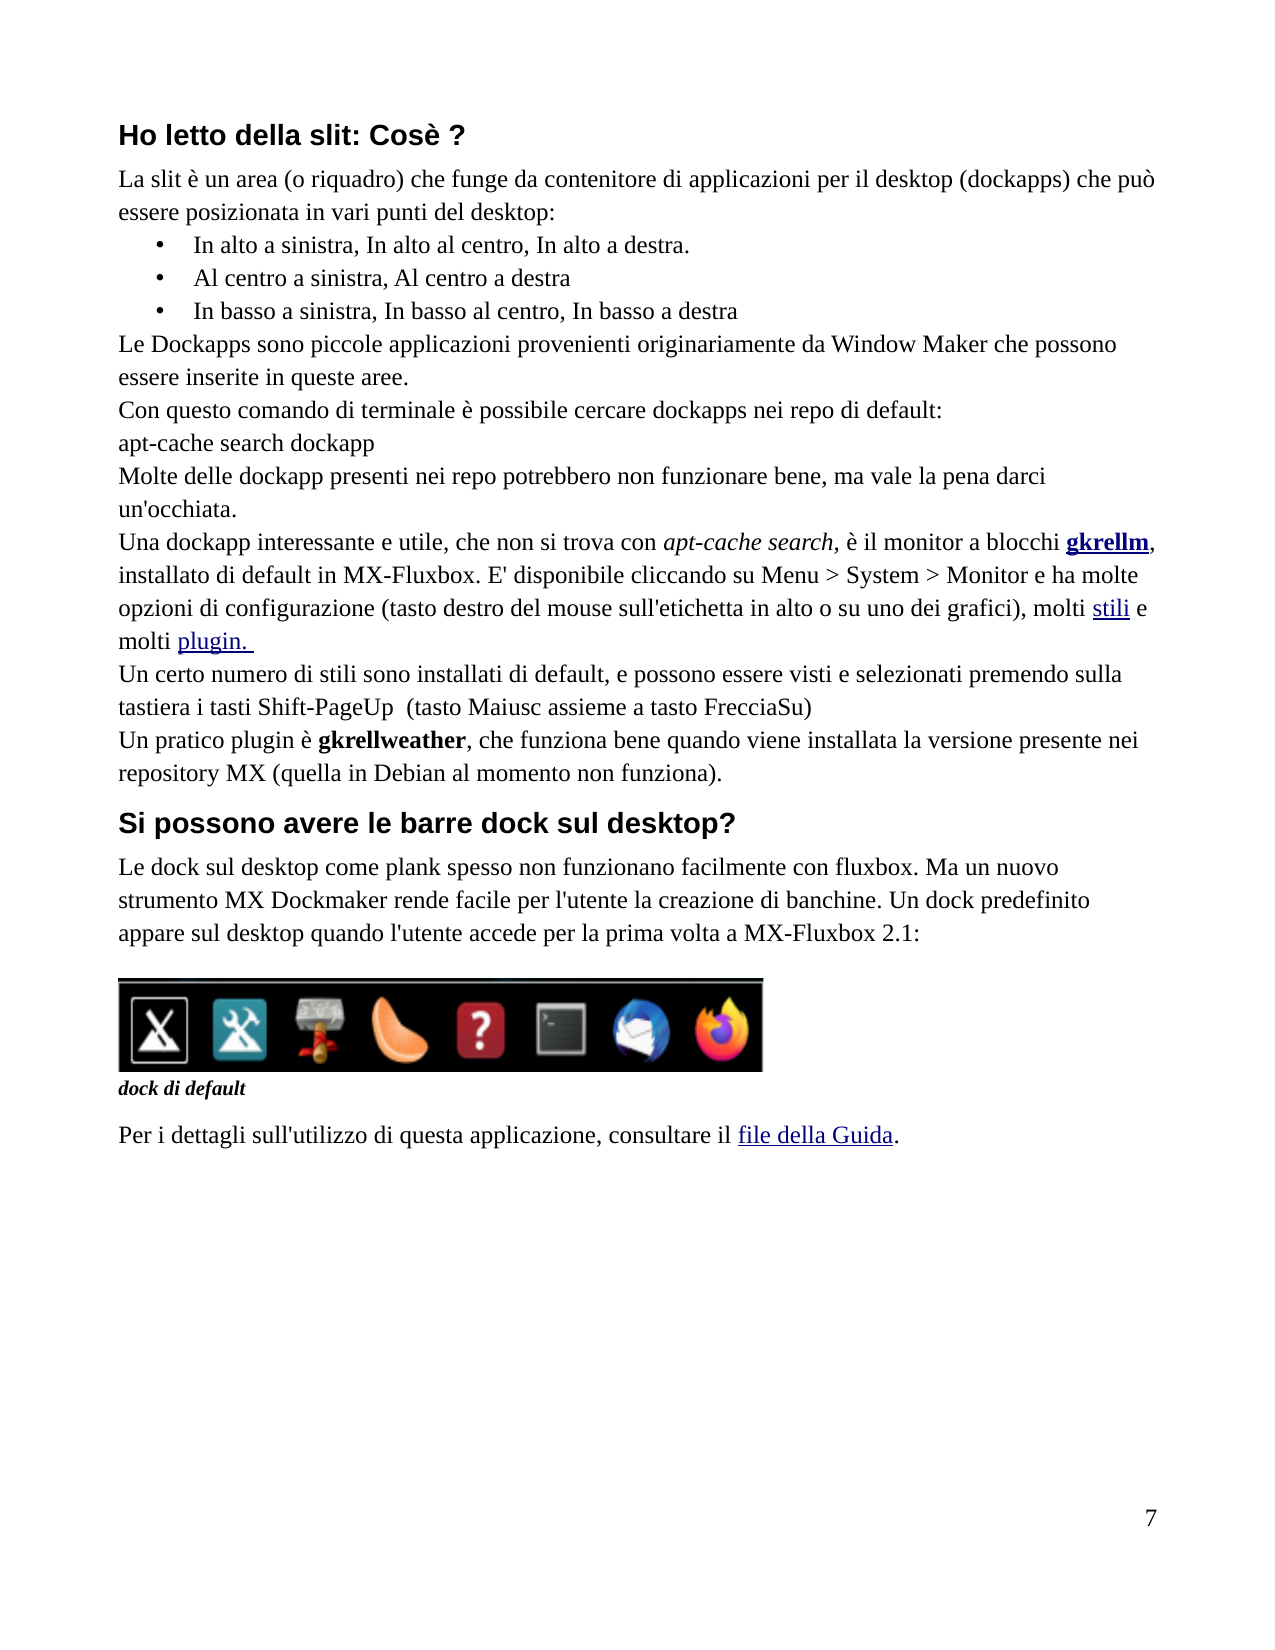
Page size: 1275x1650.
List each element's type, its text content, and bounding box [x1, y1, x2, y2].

list In basso a sinistra, In basso al centro, In basso a destra [156, 296, 1157, 325]
list apt-cache search dockapp [118, 428, 1157, 457]
list Al centro a sinistra, Al centro a destra [156, 263, 1157, 292]
list In alto a sinistra, In alto al centro, In alto a destra. [156, 230, 1157, 259]
text Le dock sul desktop come plank spesso non funzionano facilmente con fluxbox. Ma un nuovo strumento MX Dockmaker rende facile per l'utente la creazione di banchine. Un dock predefinito appare sul desktop quando l'utente accede per la prima volta a MX-Fluxbox 2.1: [118, 852, 1157, 947]
subtitle Ho letto della slit: Cosè ? [118, 118, 1157, 152]
picture [118, 978, 764, 1072]
text Doddock di default [118, 1072, 763, 1101]
list Un pratico plugin è gkrellweather, che funziona bene quando viene installata la versione presente nei repository MX (quella in Debian al momento non funziona). [118, 726, 1157, 787]
list Una dockapp interessante e utile, che non si trova con apt-cache search, è il monitor a blocchi gkrellm, installato di default in MX-Fluxbox. E' disponibile cliccando su Menu > System > Monitor e ha molte opzioni di configurazione (tasto destro del mouse sull'etichetta in alto o su uno dei grafici), molti stili e molti plugin. [118, 527, 1157, 655]
list Molte delle dockapp presenti nei repo potrebbero non funzionare bene, ma vale la pena darci un'occhiata. [118, 461, 1157, 523]
subtitle Si possono avere le barre dock sul desktop? [118, 806, 1157, 840]
text Per i dettagli sull'utilizzo di questa applicazione, consultare il file della Guida. [118, 1120, 1157, 1148]
list La slit è un area (o riquadro) che funge da contenitore di applicazioni per il desktop (dockapps) che può essere posizionata in vari punti del desktop: [118, 164, 1157, 226]
list Con questo comando di terminale è possibile cercare dockapps nei repo di default: [118, 395, 1157, 424]
list Un certo numero di stili sono installati di default, e possono essere visti e selezionati premendo sulla tastiera i tasti Shift-PageUp (tasto Maiusc assieme a tasto FrecciaSu) [118, 659, 1157, 721]
text Le Dockapps sono piccole applicazioni provenienti originariamente da Window Maker che possono essere inserite in queste aree. [118, 329, 1157, 391]
